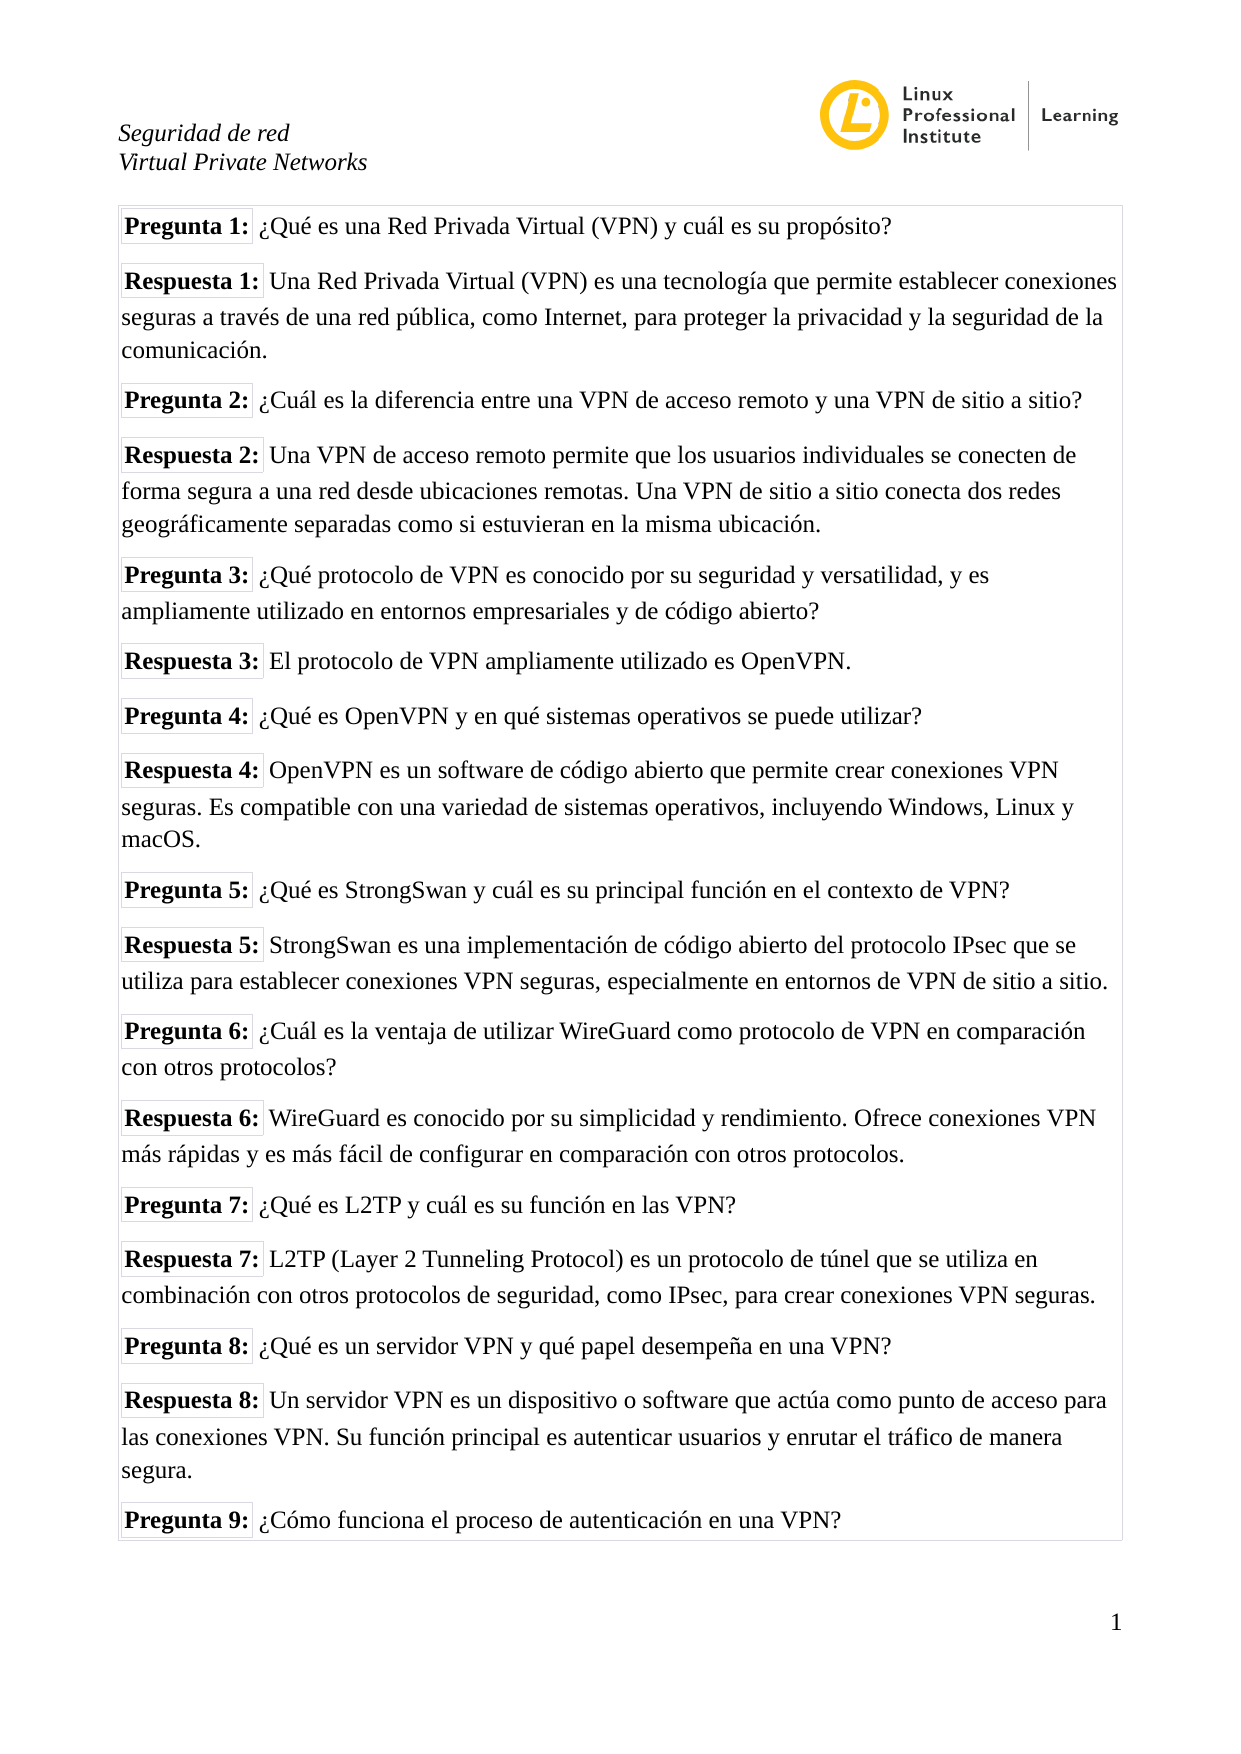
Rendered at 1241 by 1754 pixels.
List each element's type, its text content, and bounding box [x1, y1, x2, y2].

text Respuesta 3: El protocolo de VPN ampliamente utilizado es OpenVPN. [119, 640, 1122, 678]
text Pregunta 3: ¿Qué protocolo de VPN es conocido por su seguridad y versatilidad, y es ampliamente utilizado en entornos empresariales y de código abierto? [119, 554, 1122, 624]
text Pregunta 8: ¿Qué es un servidor VPN y qué papel desempeña en una VPN? [119, 1325, 1122, 1363]
text Respuesta 6: WireGuard es conocido por su simplicidad y rendimiento. Ofrece conexiones VPN más rápidas y es más fácil de configurar en comparación con otros protocolos. [119, 1097, 1122, 1168]
picture [819, 79, 1119, 151]
text Respuesta 2: Una VPN de acceso remoto permite que los usuarios individuales se conecten de forma segura a una red desde ubicaciones remotas. Una VPN de sitio a sitio conecta dos redes geográficamente separadas como si estuvieran en la misma ubicación. [119, 434, 1122, 538]
text Respuesta 8: Un servidor VPN es un dispositivo o software que actúa como punto de acceso para las conexiones VPN. Su función principal es autenticar usuarios y enrutar el tráfico de manera segura. [119, 1379, 1122, 1483]
text Respuesta 5: StrongSwan es una implementación de código abierto del protocolo IPsec que se utiliza para establecer conexiones VPN seguras, especialmente en entornos de VPN de sitio a sitio. [119, 924, 1122, 994]
text Pregunta 2: ¿Cuál es la diferencia entre una VPN de acceso remoto y una VPN de sitio a sitio? [119, 379, 1122, 417]
text Pregunta 6: ¿Cuál es la ventaja de utilizar WireGuard como protocolo de VPN en comparación con otros protocolos? [119, 1010, 1122, 1081]
text Pregunta 5: ¿Qué es StrongSwan y cuál es su principal función en el contexto de VPN? [119, 869, 1122, 907]
text Respuesta 4: OpenVPN es un software de código abierto que permite crear conexiones VPN seguras. Es compatible con una variedad de sistemas operativos, incluyendo Windows, Linux y macOS. [119, 749, 1122, 853]
text Respuesta 7: L2TP (Layer 2 Tunneling Protocol) es un protocolo de túnel que se utiliza en combinación con otros protocolos de seguridad, como IPsec, para crear conexiones VPN seguras. [119, 1238, 1122, 1309]
text Pregunta 7: ¿Qué es L2TP y cuál es su función en las VPN? [119, 1184, 1122, 1222]
text Pregunta 4: ¿Qué es OpenVPN y en qué sistemas operativos se puede utilizar? [119, 695, 1122, 733]
text Respuesta 1: Una Red Privada Virtual (VPN) es una tecnología que permite establecer conexiones seguras a través de una red pública, como Internet, para proteger la privacidad y la seguridad de la comunicación. [119, 260, 1122, 363]
text Pregunta 9: ¿Cómo funciona el proceso de autenticación en una VPN? [119, 1499, 1122, 1540]
text Pregunta 1: ¿Qué es una Red Privada Virtual (VPN) y cuál es su propósito? [119, 206, 1122, 243]
